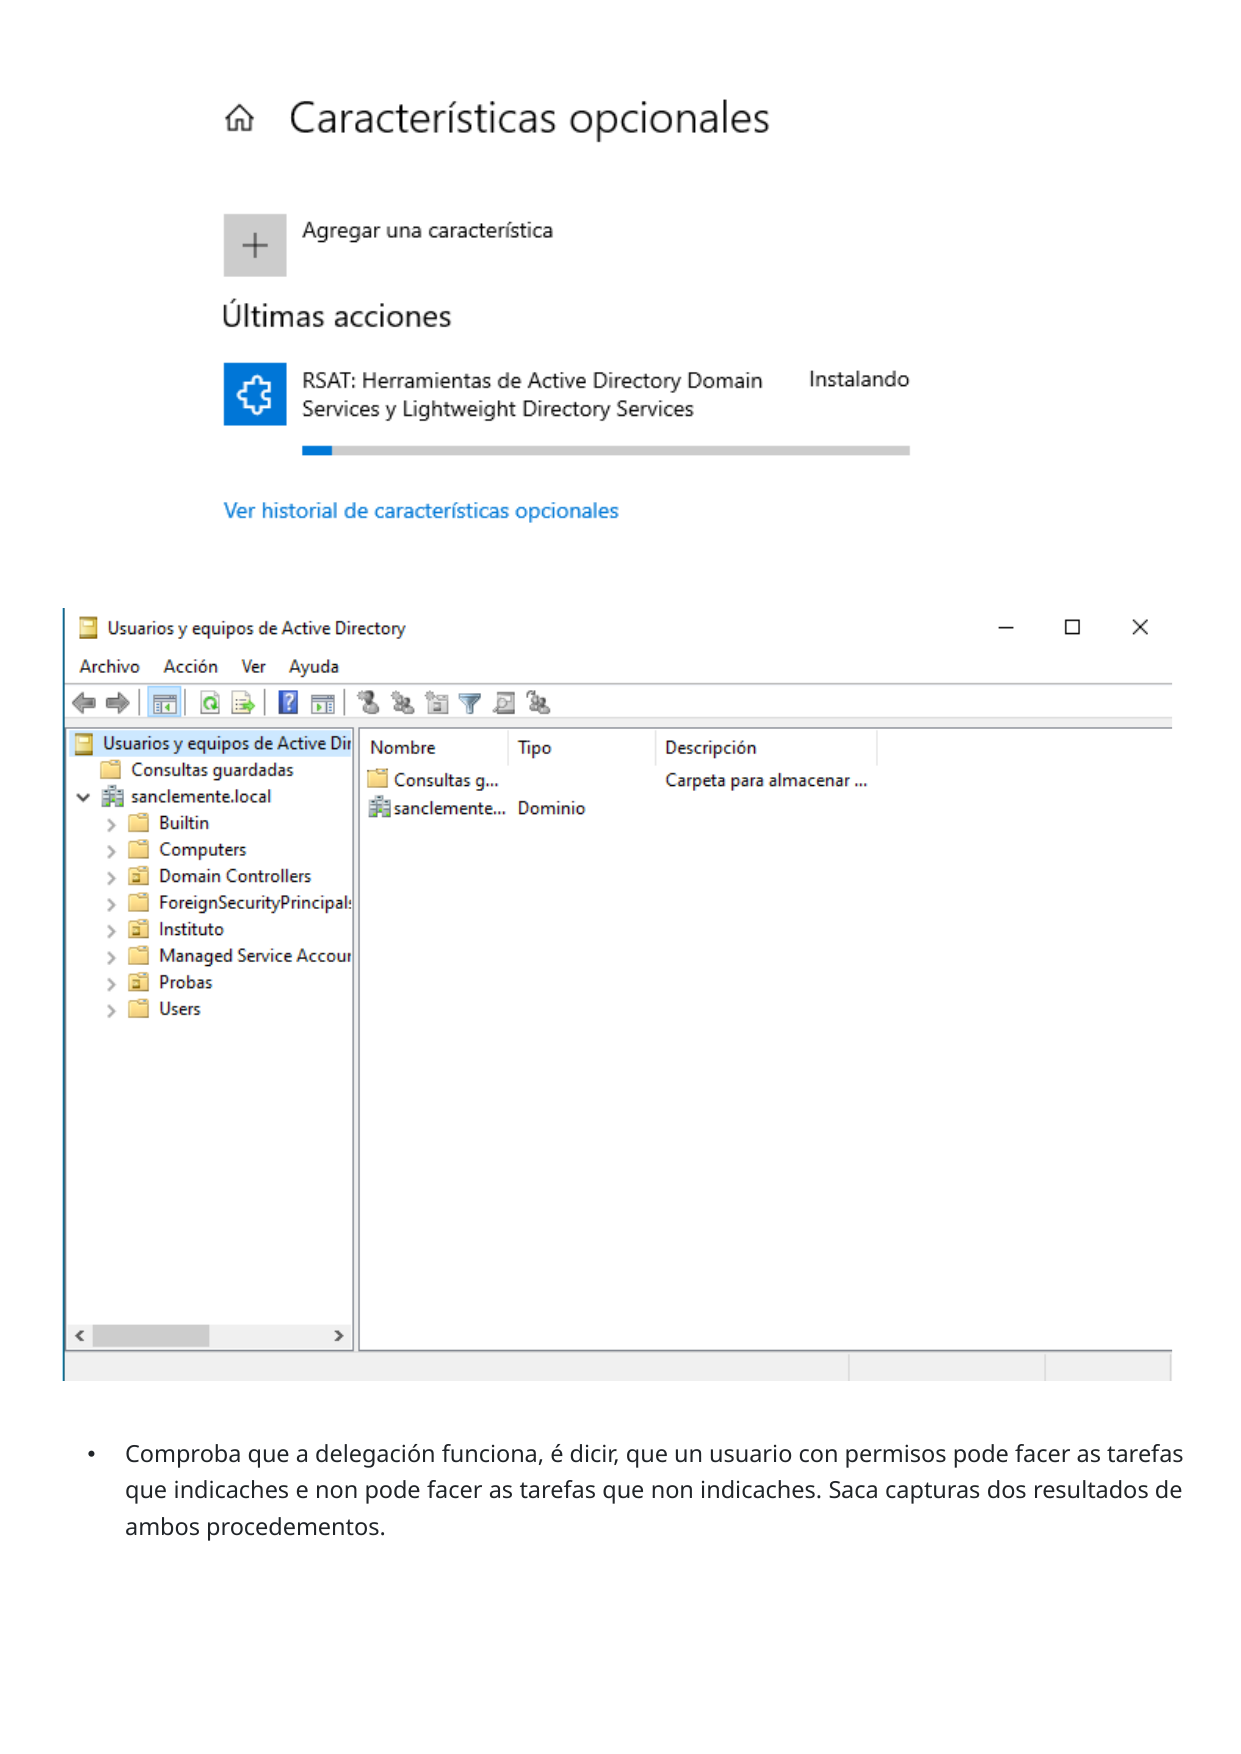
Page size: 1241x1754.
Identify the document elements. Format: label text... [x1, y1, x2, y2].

picture [196, 78, 1001, 548]
picture [62, 608, 1173, 1381]
list Comproba que a delegación funciona, é dicir, que un usuario con permisos pode facer as tarefas que indicaches e non pode facer as tarefas que non indicaches. Saca capturas dos resultados de ambos procedementos. [87, 1437, 1184, 1542]
